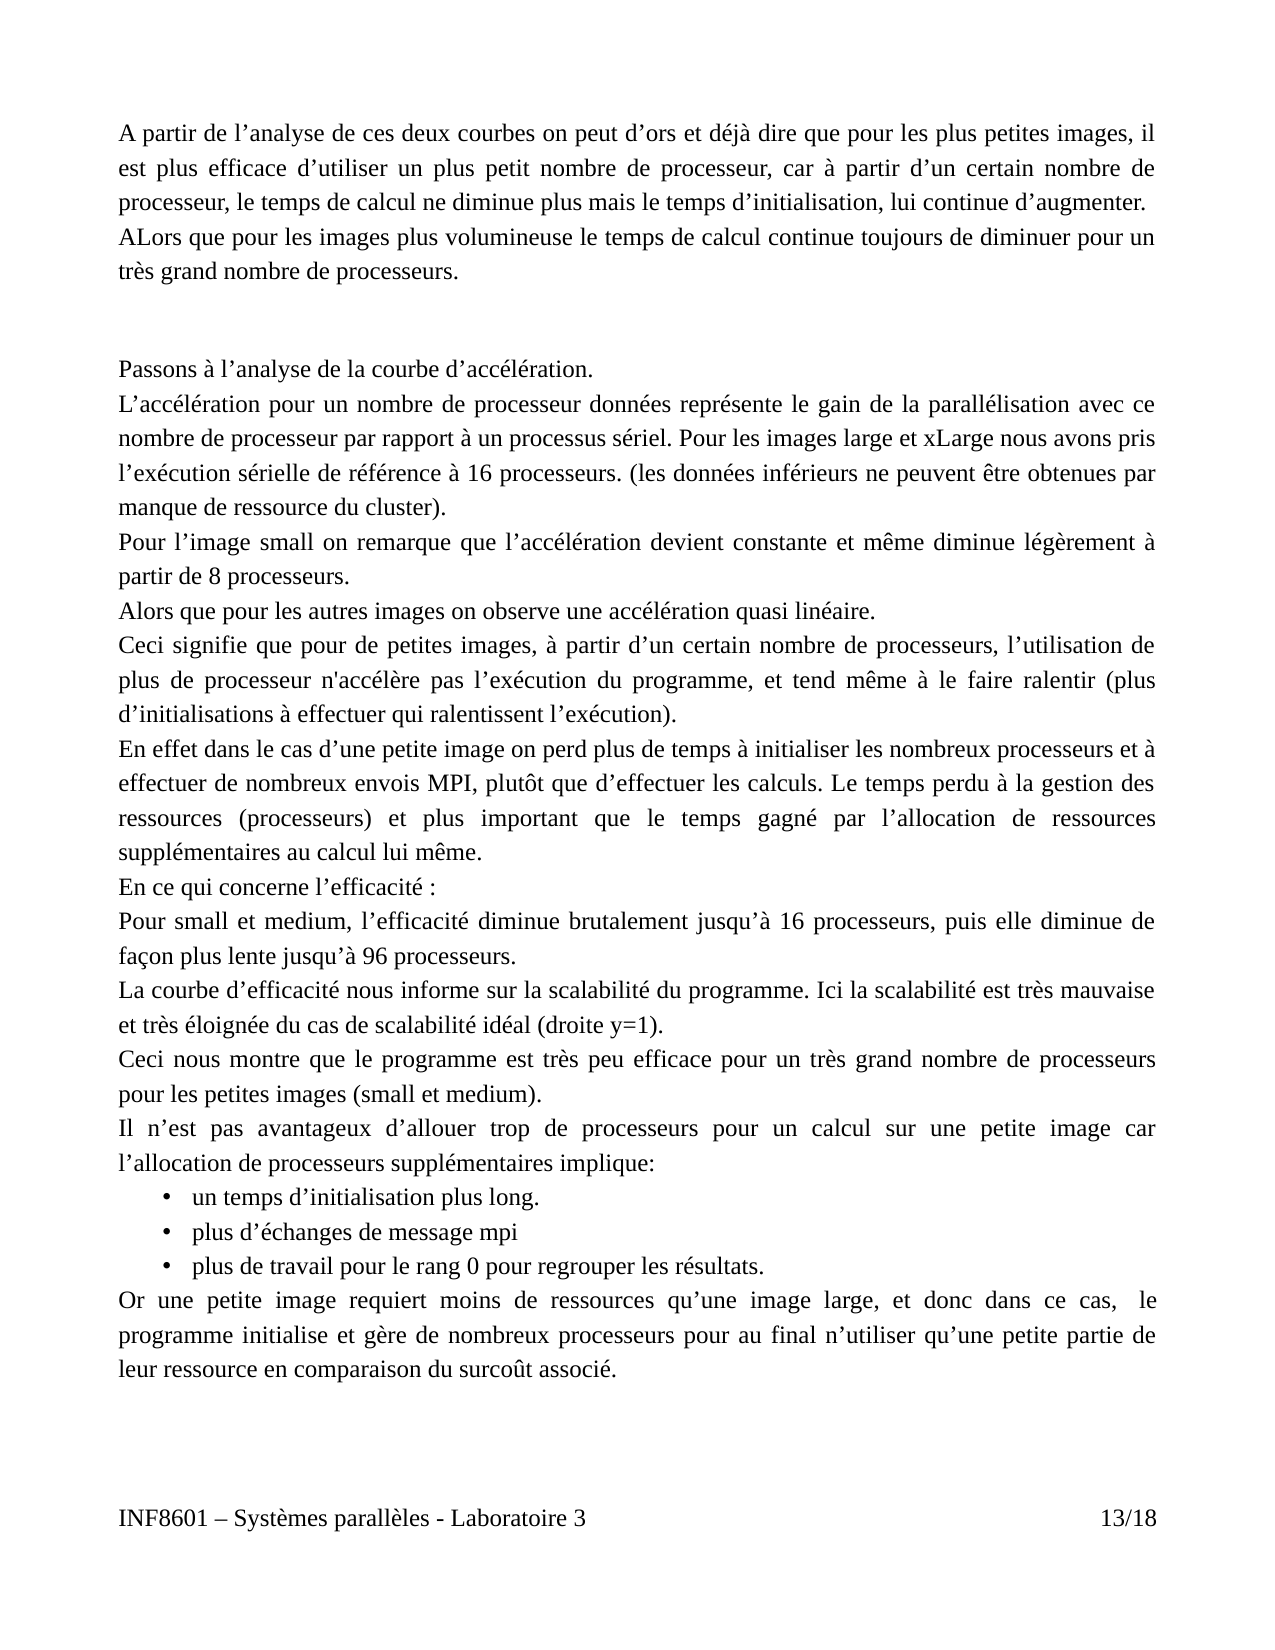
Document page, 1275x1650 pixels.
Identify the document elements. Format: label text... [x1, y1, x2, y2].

text La courbe d’efficacité nous informe sur la scalabilité du programme. Ici la scalabilité est très mauvaise et très éloignée du cas de scalabilité idéal (droite y=1). [118, 975, 1157, 1038]
list un temps d’initialisation plus long. [162, 1182, 1157, 1211]
text Or une petite image requiert moins de ressources qu’une image large, et donc dans ce cas, le programme initialise et gère de nombreux processeurs pour au final n’utiliser qu’une petite partie de leur ressource en comparaison du surcoût associé. [118, 1286, 1157, 1383]
list plus d’échanges de message mpi [162, 1217, 1157, 1245]
text Pour small et medium, l’efficacité diminue brutalement jusqu’à 16 processeurs, puis elle diminue de façon plus lente jusqu’à 96 processeurs. [118, 906, 1157, 969]
text A partir de l’analyse de ces deux courbes on peut d’ors et déjà dire que pour les plus petites images, il est plus efficace d’utiliser un plus petit nombre de processeur, car à partir d’un certain nombre de processeur, le temps de calcul ne diminue plus mais le temps d’initialisation, lui continue d’augmenter. [118, 118, 1157, 216]
text L’accélération pour un nombre de processeur données représente le gain de la parallélisation avec ce nombre de processeur par rapport à un processus sériel. Pour les images large et xLarge nous avons pris l’exécution sérielle de référence à 16 processeurs. (les données inférieurs ne peuvent être obtenues par manque de ressource du cluster). [118, 389, 1157, 521]
text En ce qui concerne l’efficacité : [118, 872, 1157, 901]
text En effet dans le cas d’une petite image on perd plus de temps à initialiser les nombreux processeurs et à effectuer de nombreux envois MPI, plutôt que d’effectuer les calculs. Le temps perdu à la gestion des ressources (processeurs) et plus important que le temps gagné par l’allocation de ressources supplémentaires au calcul lui même. [118, 734, 1157, 866]
text Il n’est pas avantageux d’allouer trop de processeurs pour un calcul sur une petite image car l’allocation de processeurs supplémentaires implique: [118, 1113, 1157, 1176]
text Passons à l’analyse de la courbe d’accélération. [118, 354, 1157, 383]
text ALors que pour les images plus volumineuse le temps de calcul continue toujours de diminuer pour un très grand nombre de processeurs. [118, 222, 1157, 285]
list plus de travail pour le rang 0 pour regrouper les résultats. [162, 1251, 1157, 1280]
text Ceci nous montre que le programme est très peu efficace pour un très grand nombre de processeurs pour les petites images (small et medium). [118, 1044, 1157, 1107]
text Pour l’image small on remarque que l’accélération devient constante et même diminue légèrement à partir de 8 processeurs. [118, 527, 1157, 590]
text Ceci signifie que pour de petites images, à partir d’un certain nombre de processeurs, l’utilisation de plus de processeur n'accélère pas l’exécution du programme, et tend même à le faire ralentir (plus d’initialisations à effectuer qui ralentissent l’exécution). [118, 630, 1157, 728]
text Alors que pour les autres images on observe une accélération quasi linéaire. [118, 596, 1157, 625]
